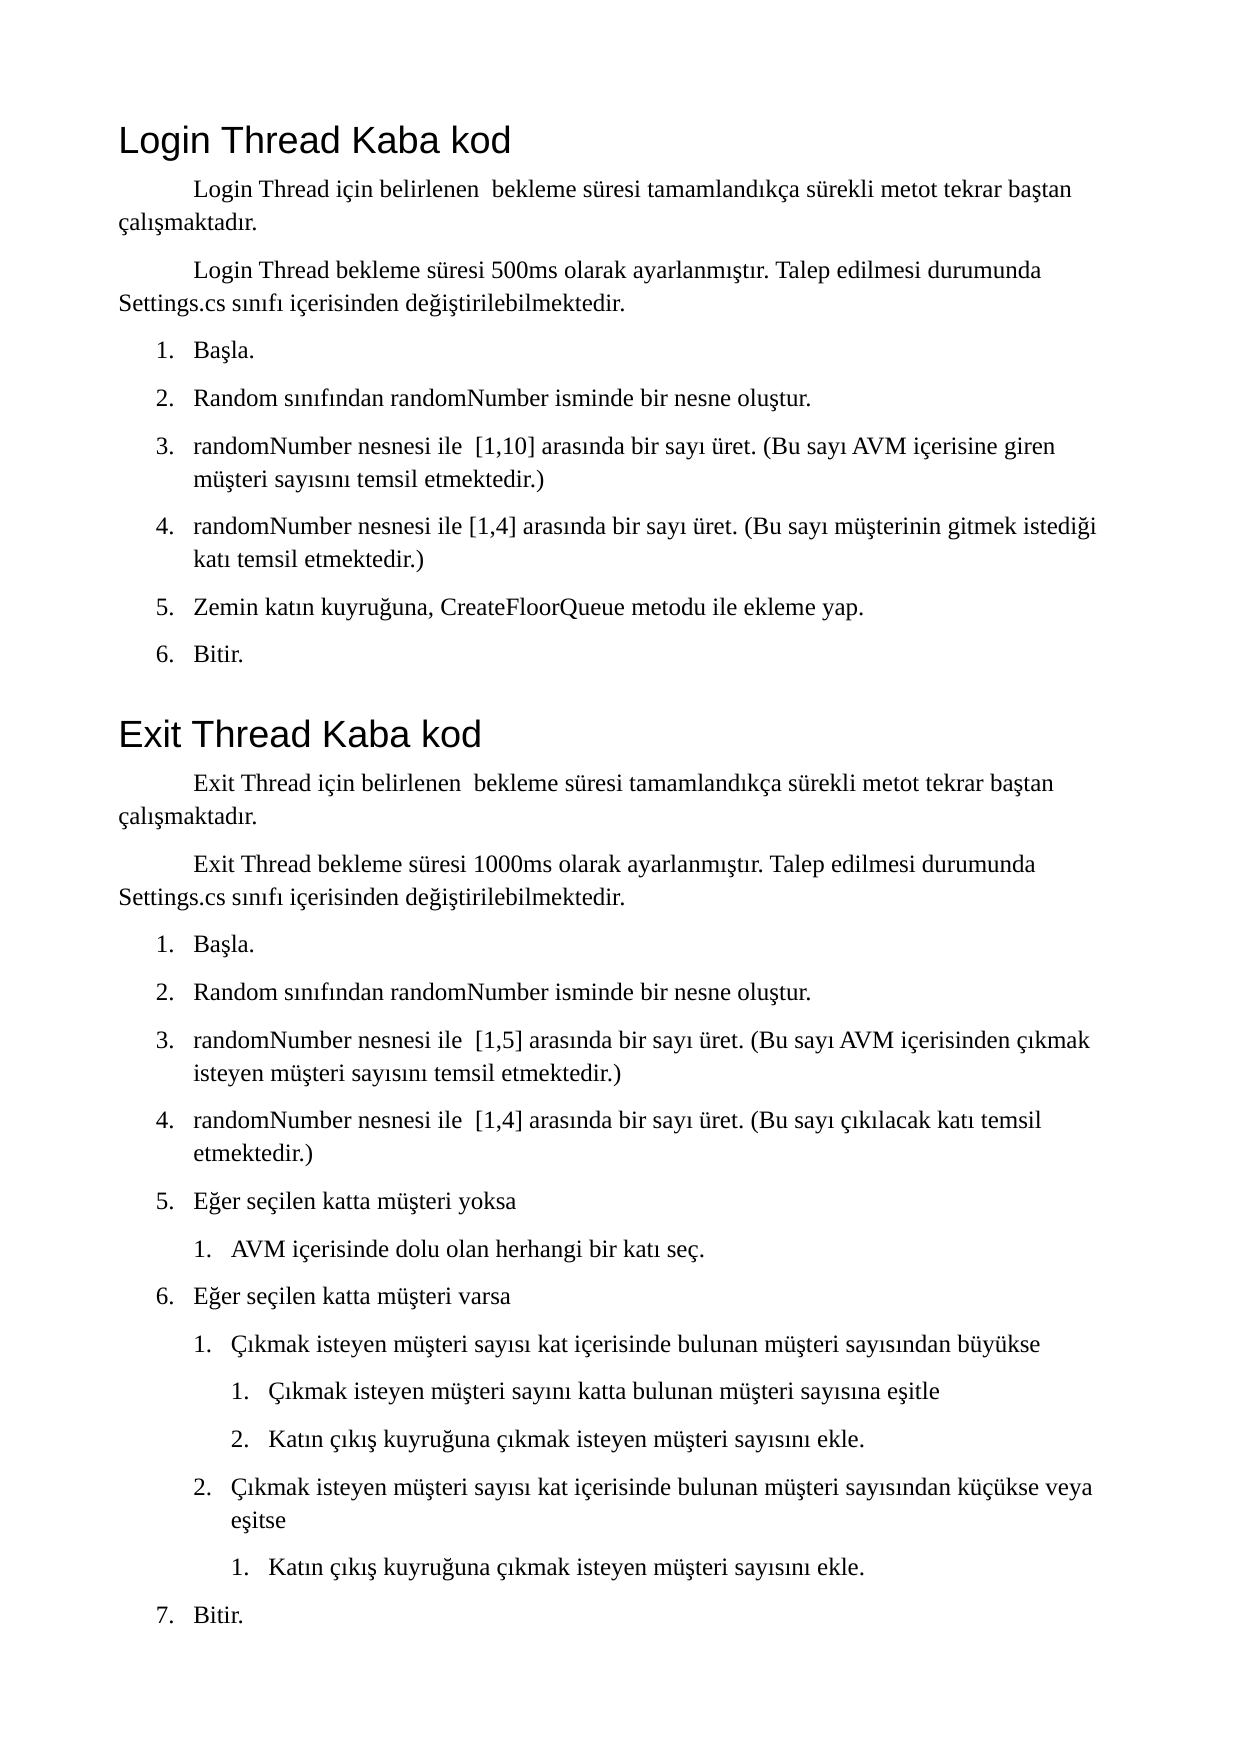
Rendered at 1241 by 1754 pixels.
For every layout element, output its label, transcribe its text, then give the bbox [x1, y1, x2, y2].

list Çıkmak isteyen müşteri sayını katta bulunan müşteri sayısına eşitle [231, 1376, 1122, 1405]
text Exit Thread için belirlenen bekleme süresi tamamlandıkça sürekli metot tekrar baştan çalışmaktadır. [118, 768, 1122, 830]
list Eğer seçilen katta müşteri yoksa [156, 1186, 1122, 1215]
list randomNumber nesnesi ile [1,4] arasında bir sayı üret. (Bu sayı müşterinin gitmek istediği katı temsil etmektedir.) [156, 511, 1122, 573]
list randomNumber nesnesi ile [1,10] arasında bir sayı üret. (Bu sayı AVM içerisine giren müşteri sayısını temsil etmektedir.) [156, 431, 1122, 492]
list Başla. [156, 336, 1122, 364]
list randomNumber nesnesi ile [1,5] arasında bir sayı üret. (Bu sayı AVM içerisinden çıkmak isteyen müşteri sayısını temsil etmektedir.) [156, 1025, 1122, 1087]
list Katın çıkış kuyruğuna çıkmak isteyen müşteri sayısını ekle. [231, 1424, 1122, 1453]
list Eğer seçilen katta müşteri varsa [156, 1281, 1122, 1310]
text Login Thread bekleme süresi 500ms olarak ayarlanmıştır. Talep edilmesi durumunda Settings.cs sınıfı içerisinden değiştirilebilmektedir. [118, 255, 1122, 317]
list Bitir. [156, 639, 1122, 668]
list Bitir. [156, 1600, 1122, 1629]
list Random sınıfından randomNumber isminde bir nesne oluştur. [156, 383, 1122, 412]
list Başla. [156, 929, 1122, 958]
list Katın çıkış kuyruğuna çıkmak isteyen müşteri sayısını ekle. [231, 1552, 1122, 1581]
text Login Thread için belirlenen bekleme süresi tamamlandıkça sürekli metot tekrar baştan çalışmaktadır. [118, 174, 1122, 236]
text Exit Thread bekleme süresi 1000ms olarak ayarlanmıştır. Talep edilmesi durumunda Settings.cs sınıfı içerisinden değiştirilebilmektedir. [118, 849, 1122, 911]
list AVM içerisinde dolu olan herhangi bir katı seç. [193, 1234, 1122, 1262]
list Çıkmak isteyen müşteri sayısı kat içerisinde bulunan müşteri sayısından küçükse veya eşitse [193, 1472, 1122, 1533]
list Random sınıfından randomNumber isminde bir nesne oluştur. [156, 977, 1122, 1006]
list Zemin katın kuyruğuna, CreateFloorQueue metodu ile ekleme yap. [156, 592, 1122, 621]
subtitle Login Thread Kaba kod [118, 118, 1122, 162]
subtitle Exit Thread Kaba kod [118, 712, 1122, 756]
list randomNumber nesnesi ile [1,4] arasında bir sayı üret. (Bu sayı çıkılacak katı temsil etmektedir.) [156, 1105, 1122, 1167]
list Çıkmak isteyen müşteri sayısı kat içerisinde bulunan müşteri sayısından büyükse [193, 1329, 1122, 1358]
